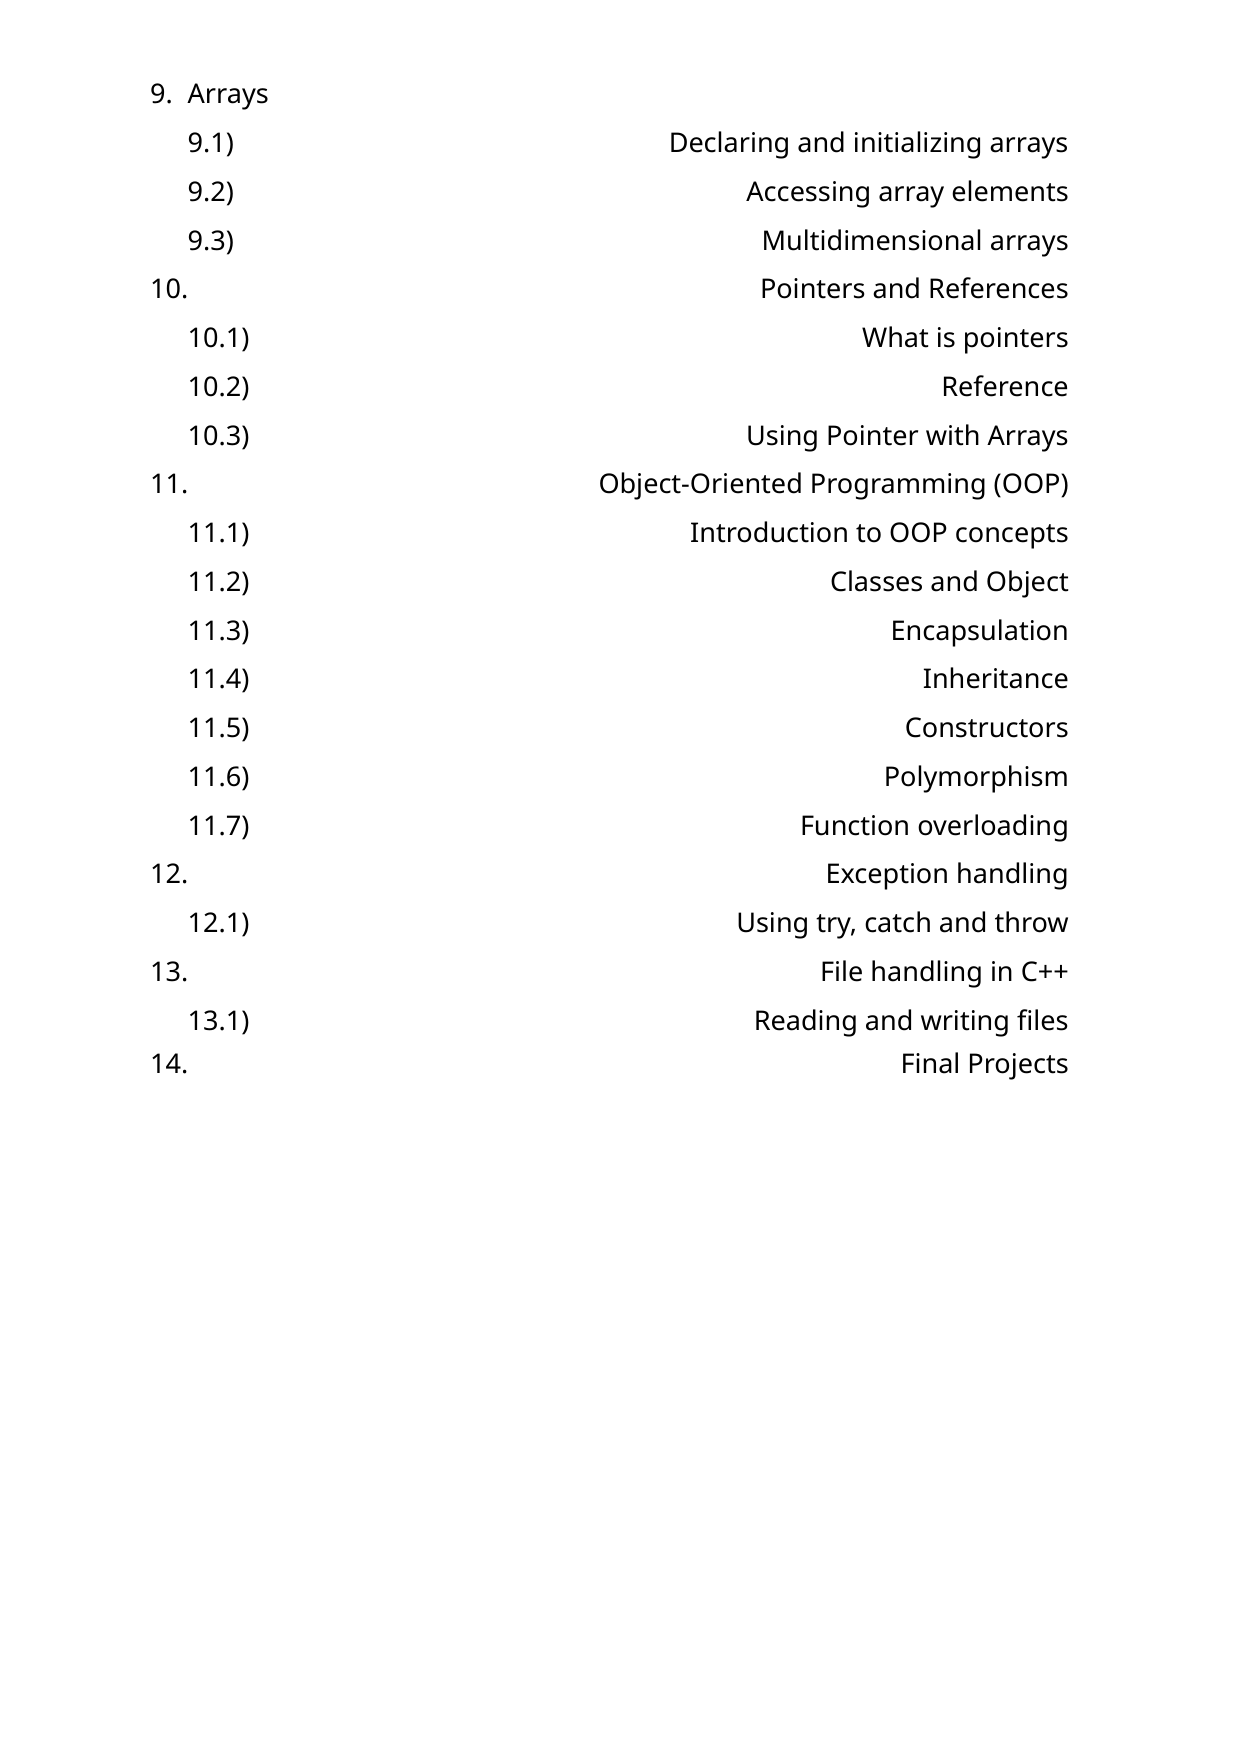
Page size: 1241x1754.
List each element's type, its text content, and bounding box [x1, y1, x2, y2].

list Object-Oriented Programming (OOP) [150, 465, 1166, 502]
list Pointers and References [150, 270, 1166, 307]
list File handling in C++ [150, 952, 1166, 989]
list Encapsulation [187, 611, 1166, 648]
list Reading and writing files [187, 1001, 1166, 1038]
list Constructors [187, 709, 1166, 746]
list Reference [187, 367, 1166, 404]
list Introduction to OOP concepts [187, 514, 1166, 551]
list Final Projects [150, 1044, 1166, 1081]
list Inheritance [187, 660, 1166, 697]
list Multidimensional arrays [187, 221, 1166, 258]
list Arrays [150, 75, 1166, 112]
list Polymorphism [187, 757, 1166, 794]
list What is pointers [187, 319, 1166, 356]
list Using Pointer with Arrays [187, 416, 1166, 453]
list Exception handling [150, 855, 1166, 892]
list Classes and Object [187, 562, 1166, 599]
list Accessing array elements [187, 172, 1166, 209]
list Using try, catch and throw [187, 904, 1166, 941]
list Function overloading [187, 806, 1166, 843]
list Declaring and initializing arrays [187, 124, 1166, 161]
